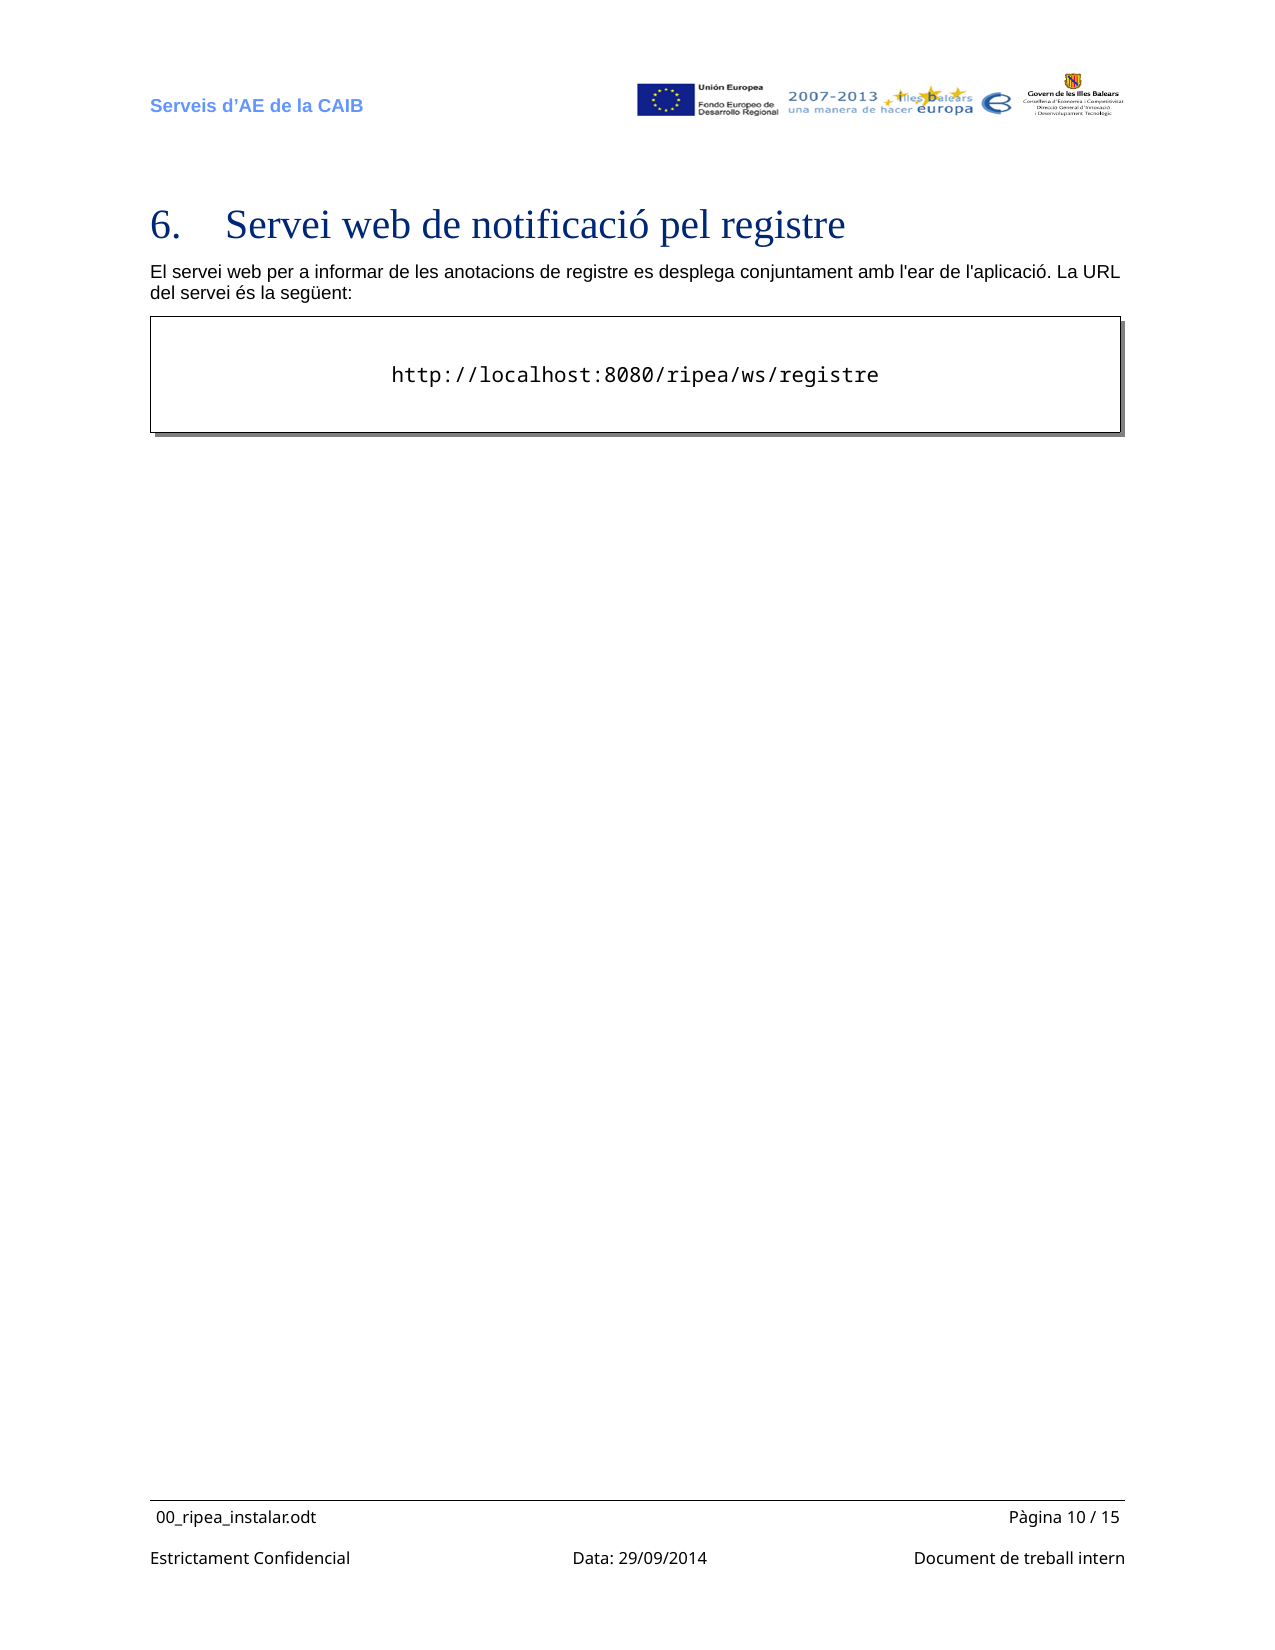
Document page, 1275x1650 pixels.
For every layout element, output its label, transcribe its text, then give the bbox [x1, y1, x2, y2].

picture [636, 73, 1125, 116]
text http://localhost:8080/ripea/ws/registre [151, 357, 1120, 388]
text El servei web per a informar de les anotacions de registre es desplega conjuntament amb l'ear de l'aplicació. La URL del servei és la següent: [150, 260, 1125, 303]
subtitle Servei web de notificació pel registre [150, 200, 1125, 248]
